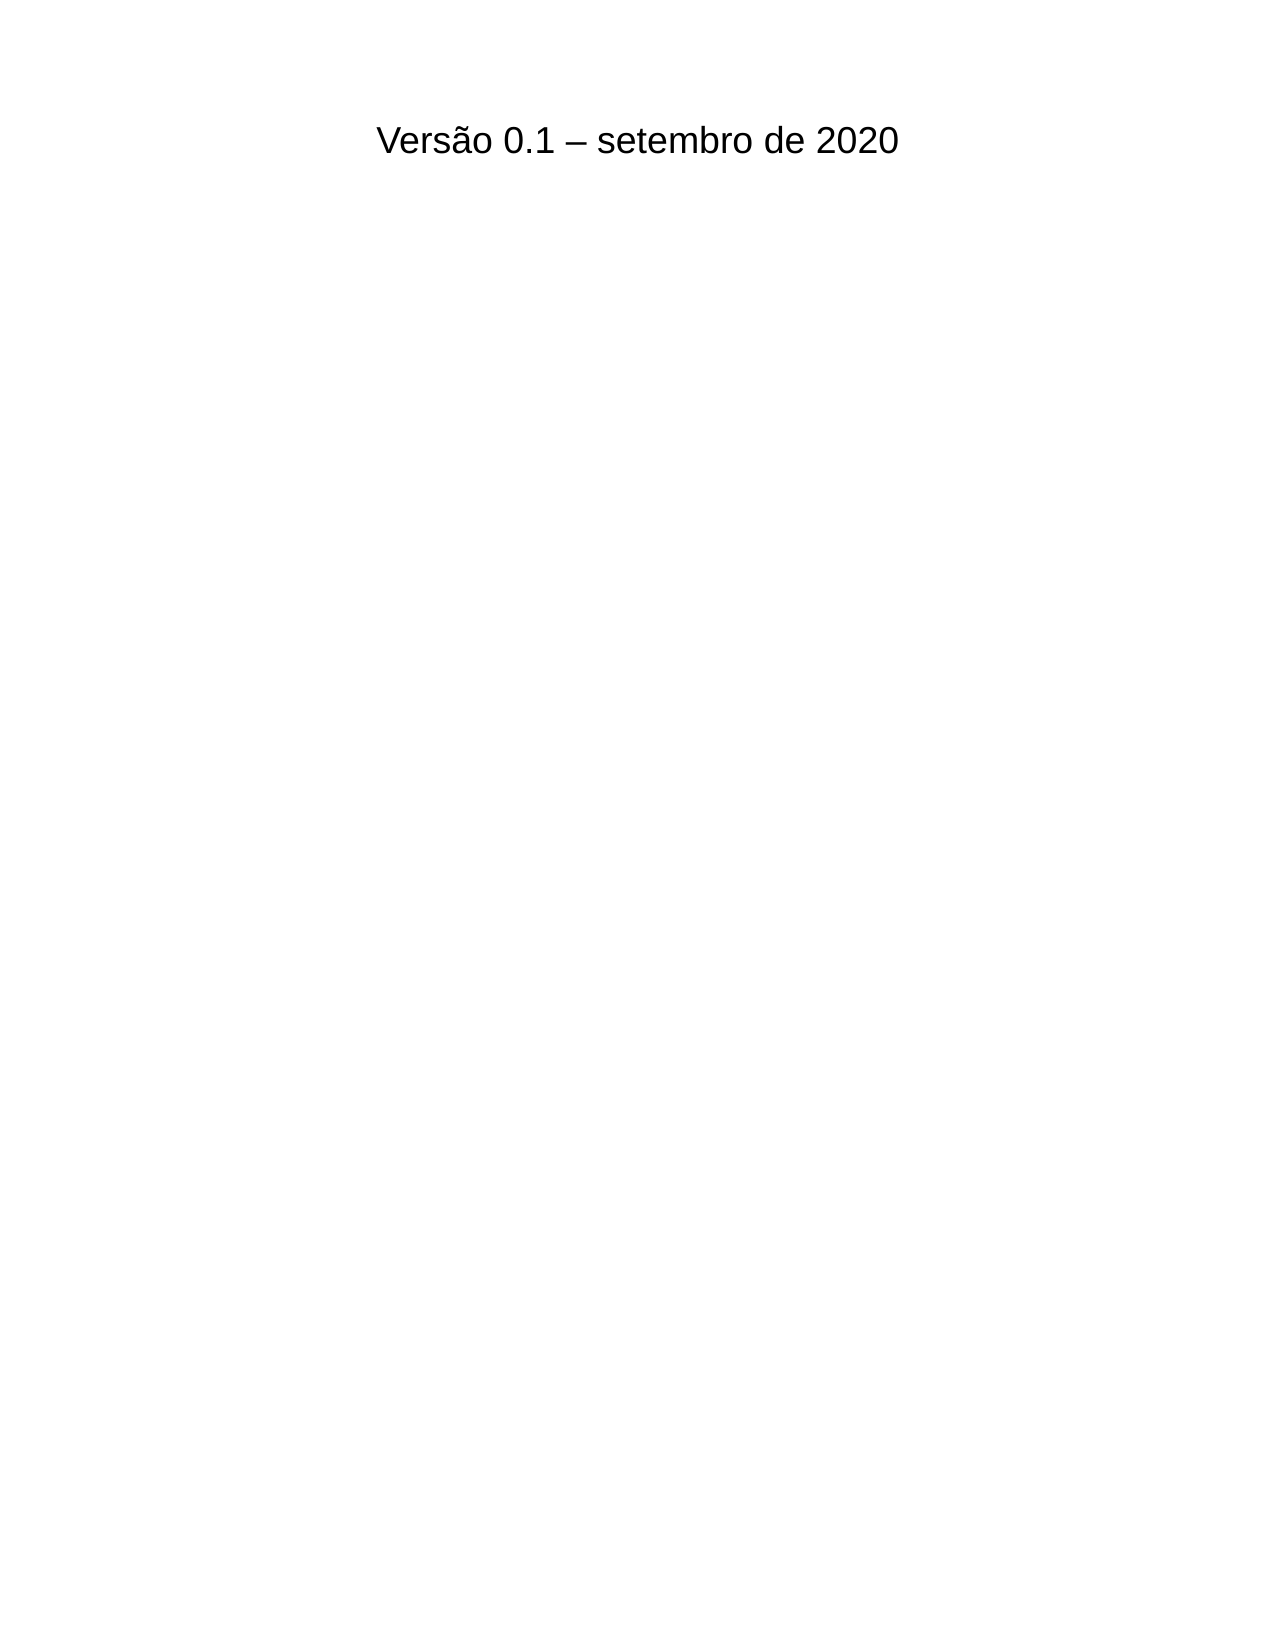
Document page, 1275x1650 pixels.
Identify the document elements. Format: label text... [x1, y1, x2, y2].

subtitle Versão 0.1 – setembro de 2020 [118, 118, 1157, 161]
